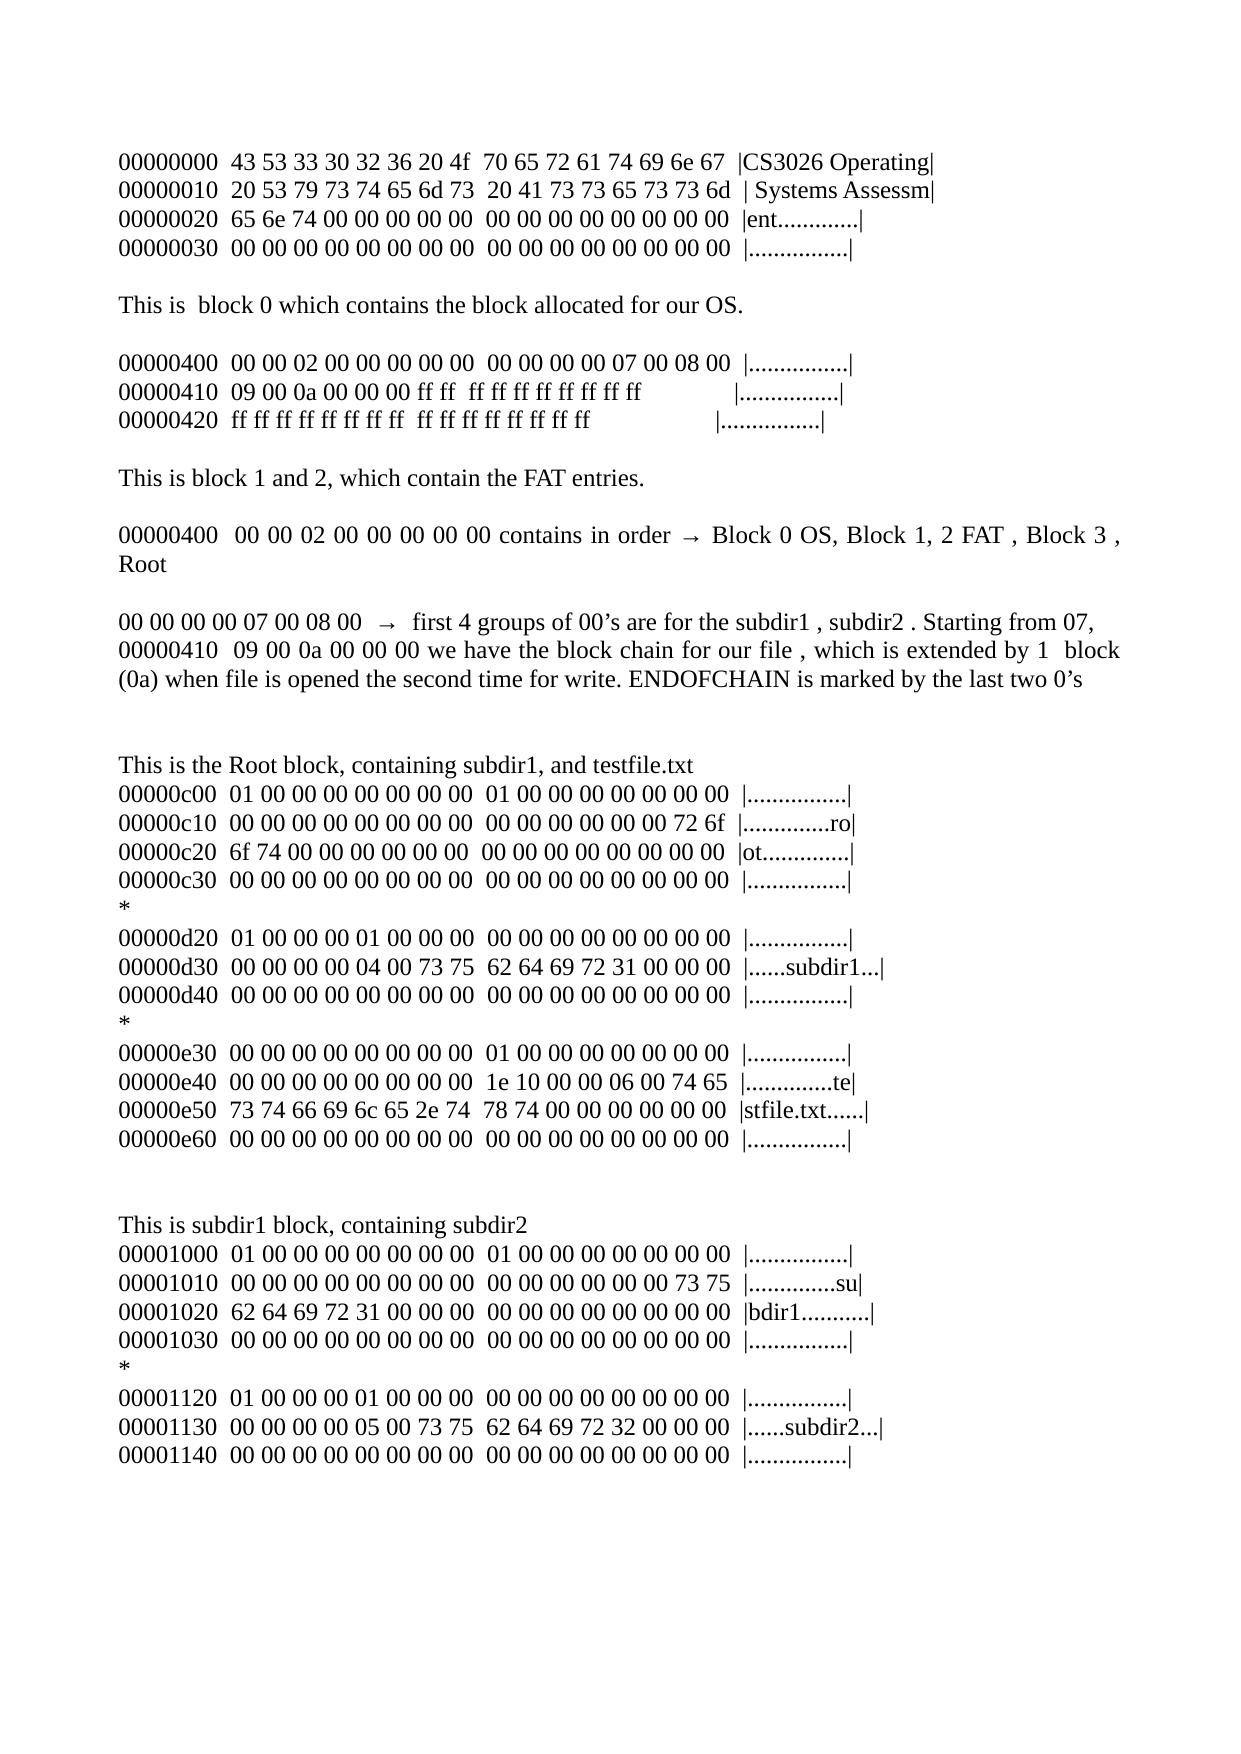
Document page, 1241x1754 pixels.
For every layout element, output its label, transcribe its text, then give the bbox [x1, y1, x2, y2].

text 00001030 00 00 00 00 00 00 00 00 00 00 00 00 00 00 00 00 |................| [118, 1326, 1122, 1354]
text * [118, 1354, 1122, 1383]
text 00001140 00 00 00 00 00 00 00 00 00 00 00 00 00 00 00 00 |................| [118, 1441, 1122, 1469]
text 00000e50 73 74 66 69 6c 65 2e 74 78 74 00 00 00 00 00 00 |stfile.txt......| [118, 1096, 1122, 1124]
text 00001020 62 64 69 72 31 00 00 00 00 00 00 00 00 00 00 00 |bdir1...........| [118, 1297, 1122, 1326]
text This is subdir1 block, containing subdir2 [118, 1211, 1122, 1239]
text 00001130 00 00 00 00 05 00 73 75 62 64 69 72 32 00 00 00 |......subdir2...| [118, 1412, 1122, 1441]
text 00000c30 00 00 00 00 00 00 00 00 00 00 00 00 00 00 00 00 |................| [118, 866, 1122, 894]
text This is block 0 which contains the block allocated for our OS. [118, 291, 1122, 319]
text 00000e40 00 00 00 00 00 00 00 00 1e 10 00 00 06 00 74 65 |..............te| [118, 1067, 1122, 1096]
text 00000020 65 6e 74 00 00 00 00 00 00 00 00 00 00 00 00 00 |ent.............| [118, 204, 1122, 233]
text * [118, 1009, 1122, 1038]
text 00000010 20 53 79 73 74 65 6d 73 20 41 73 73 65 73 73 6d | Systems Assessm| [118, 176, 1122, 204]
text 00000c00 01 00 00 00 00 00 00 00 01 00 00 00 00 00 00 00 |................| [118, 779, 1122, 808]
text 00000410 09 00 0a 00 00 00 ff ff ff ff ff ff ff ff ff ff |................| [118, 377, 1122, 406]
text * [118, 894, 1122, 923]
text 00000420 ff ff ff ff ff ff ff ff ff ff ff ff ff ff ff ff |................| [118, 406, 1122, 434]
text 00 00 00 00 07 00 08 00 → first 4 groups of 00’s are for the subdir1 , subdir2 . Starting from 07, [118, 607, 1122, 636]
text 00001120 01 00 00 00 01 00 00 00 00 00 00 00 00 00 00 00 |................| [118, 1383, 1122, 1412]
text 00000c10 00 00 00 00 00 00 00 00 00 00 00 00 00 00 72 6f |..............ro| [118, 808, 1122, 837]
text 00000410 09 00 0a 00 00 00 we have the block chain for our file , which is extended by 1 block (0a) when file is opened the second time for write. ENDOFCHAIN is marked by the last two 0’s [118, 636, 1122, 693]
text 00000d20 01 00 00 00 01 00 00 00 00 00 00 00 00 00 00 00 |................| [118, 923, 1122, 952]
text 00000c20 6f 74 00 00 00 00 00 00 00 00 00 00 00 00 00 00 |ot..............| [118, 837, 1122, 866]
text 00000e30 00 00 00 00 00 00 00 00 01 00 00 00 00 00 00 00 |................| [118, 1038, 1122, 1067]
text This is block 1 and 2, which contain the FAT entries. [118, 463, 1122, 492]
text 00000e60 00 00 00 00 00 00 00 00 00 00 00 00 00 00 00 00 |................| [118, 1124, 1122, 1153]
text 00001010 00 00 00 00 00 00 00 00 00 00 00 00 00 00 73 75 |..............su| [118, 1268, 1122, 1297]
text 00000400 00 00 02 00 00 00 00 00 00 00 00 00 07 00 08 00 |................| [118, 348, 1122, 377]
text 00000d40 00 00 00 00 00 00 00 00 00 00 00 00 00 00 00 00 |................| [118, 981, 1122, 1009]
text 00000000 43 53 33 30 32 36 20 4f 70 65 72 61 74 69 6e 67 |CS3026 Operating| [118, 147, 1122, 176]
text 00001000 01 00 00 00 00 00 00 00 01 00 00 00 00 00 00 00 |................| [118, 1239, 1122, 1268]
text 00000400 00 00 02 00 00 00 00 00 contains in order → Block 0 OS, Block 1, 2 FAT , Block 3 , Root [118, 521, 1122, 578]
text 00000030 00 00 00 00 00 00 00 00 00 00 00 00 00 00 00 00 |................| [118, 233, 1122, 262]
text This is the Root block, containing subdir1, and testfile.txt [118, 751, 1122, 779]
text 00000d30 00 00 00 00 04 00 73 75 62 64 69 72 31 00 00 00 |......subdir1...| [118, 952, 1122, 981]
